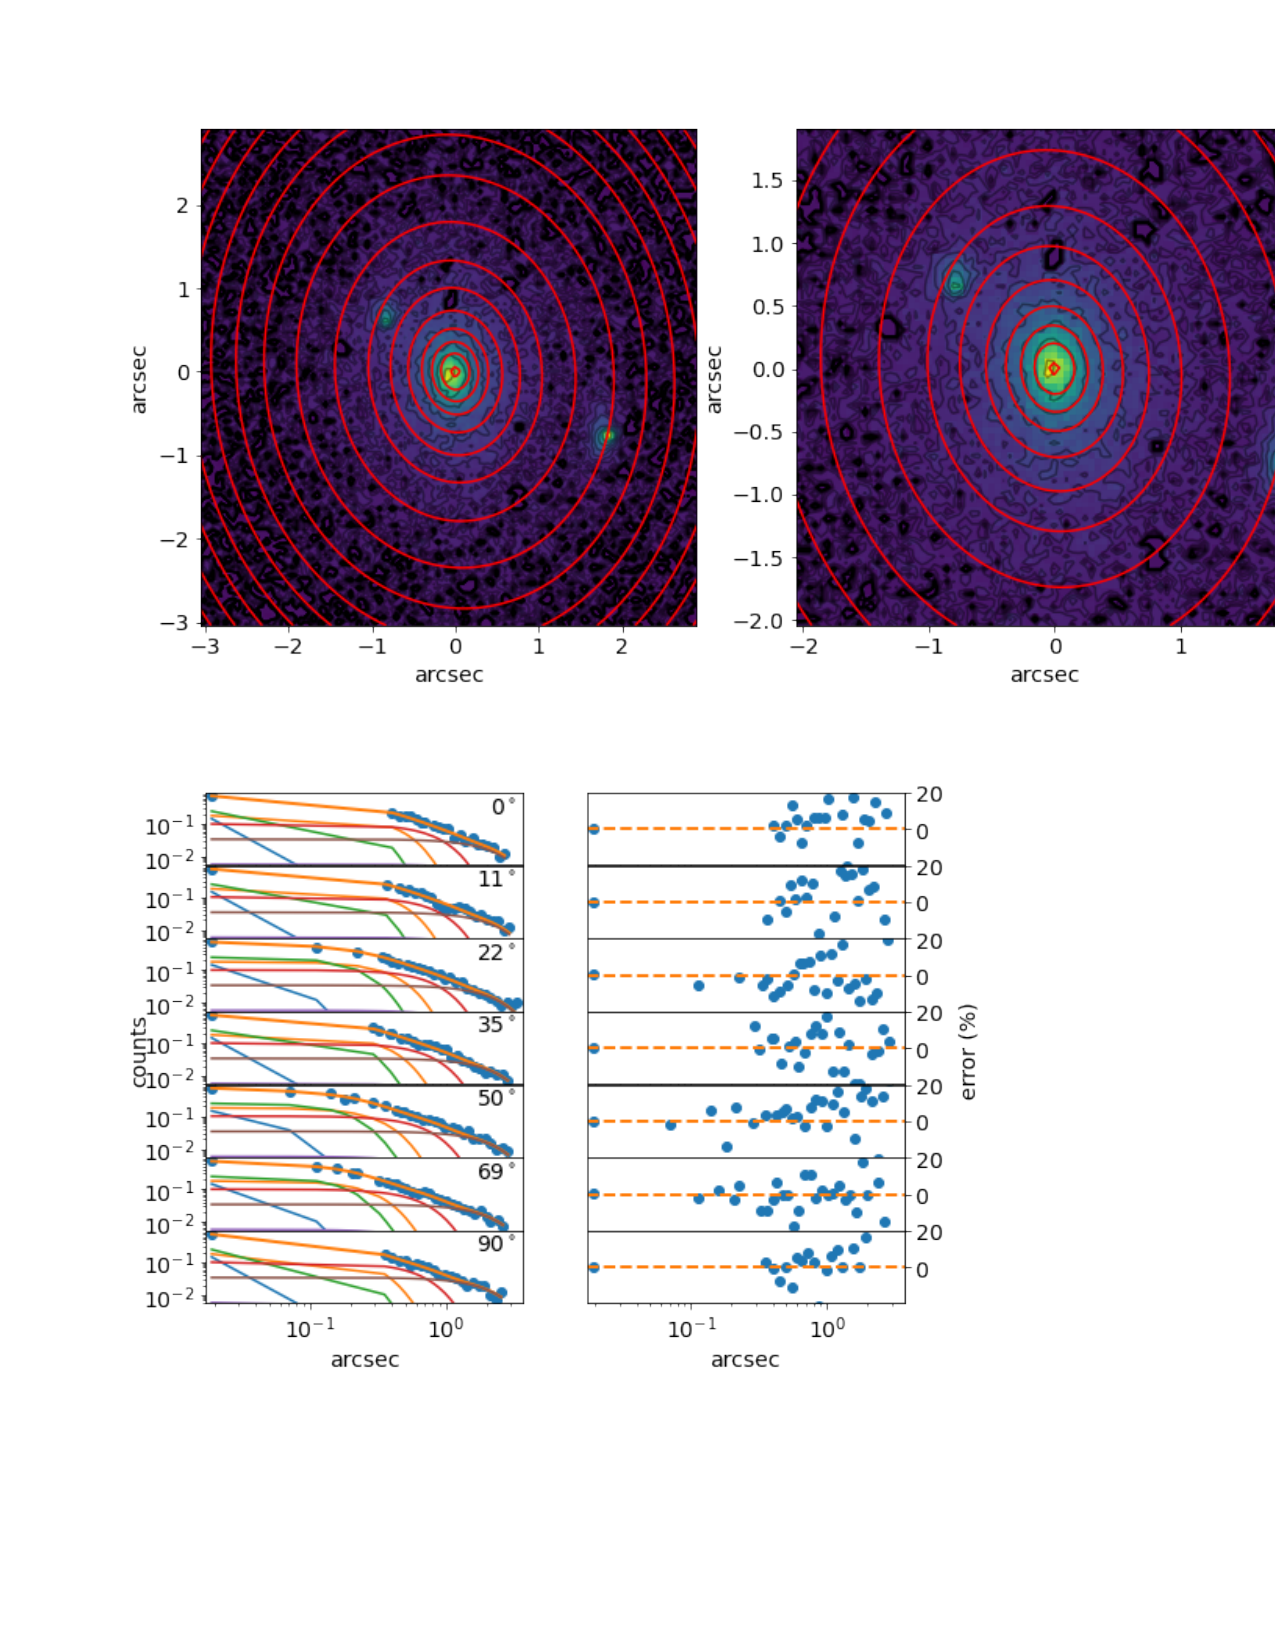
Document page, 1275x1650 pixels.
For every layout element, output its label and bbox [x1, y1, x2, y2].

picture [118, 775, 990, 1383]
picture [118, 118, 1275, 698]
